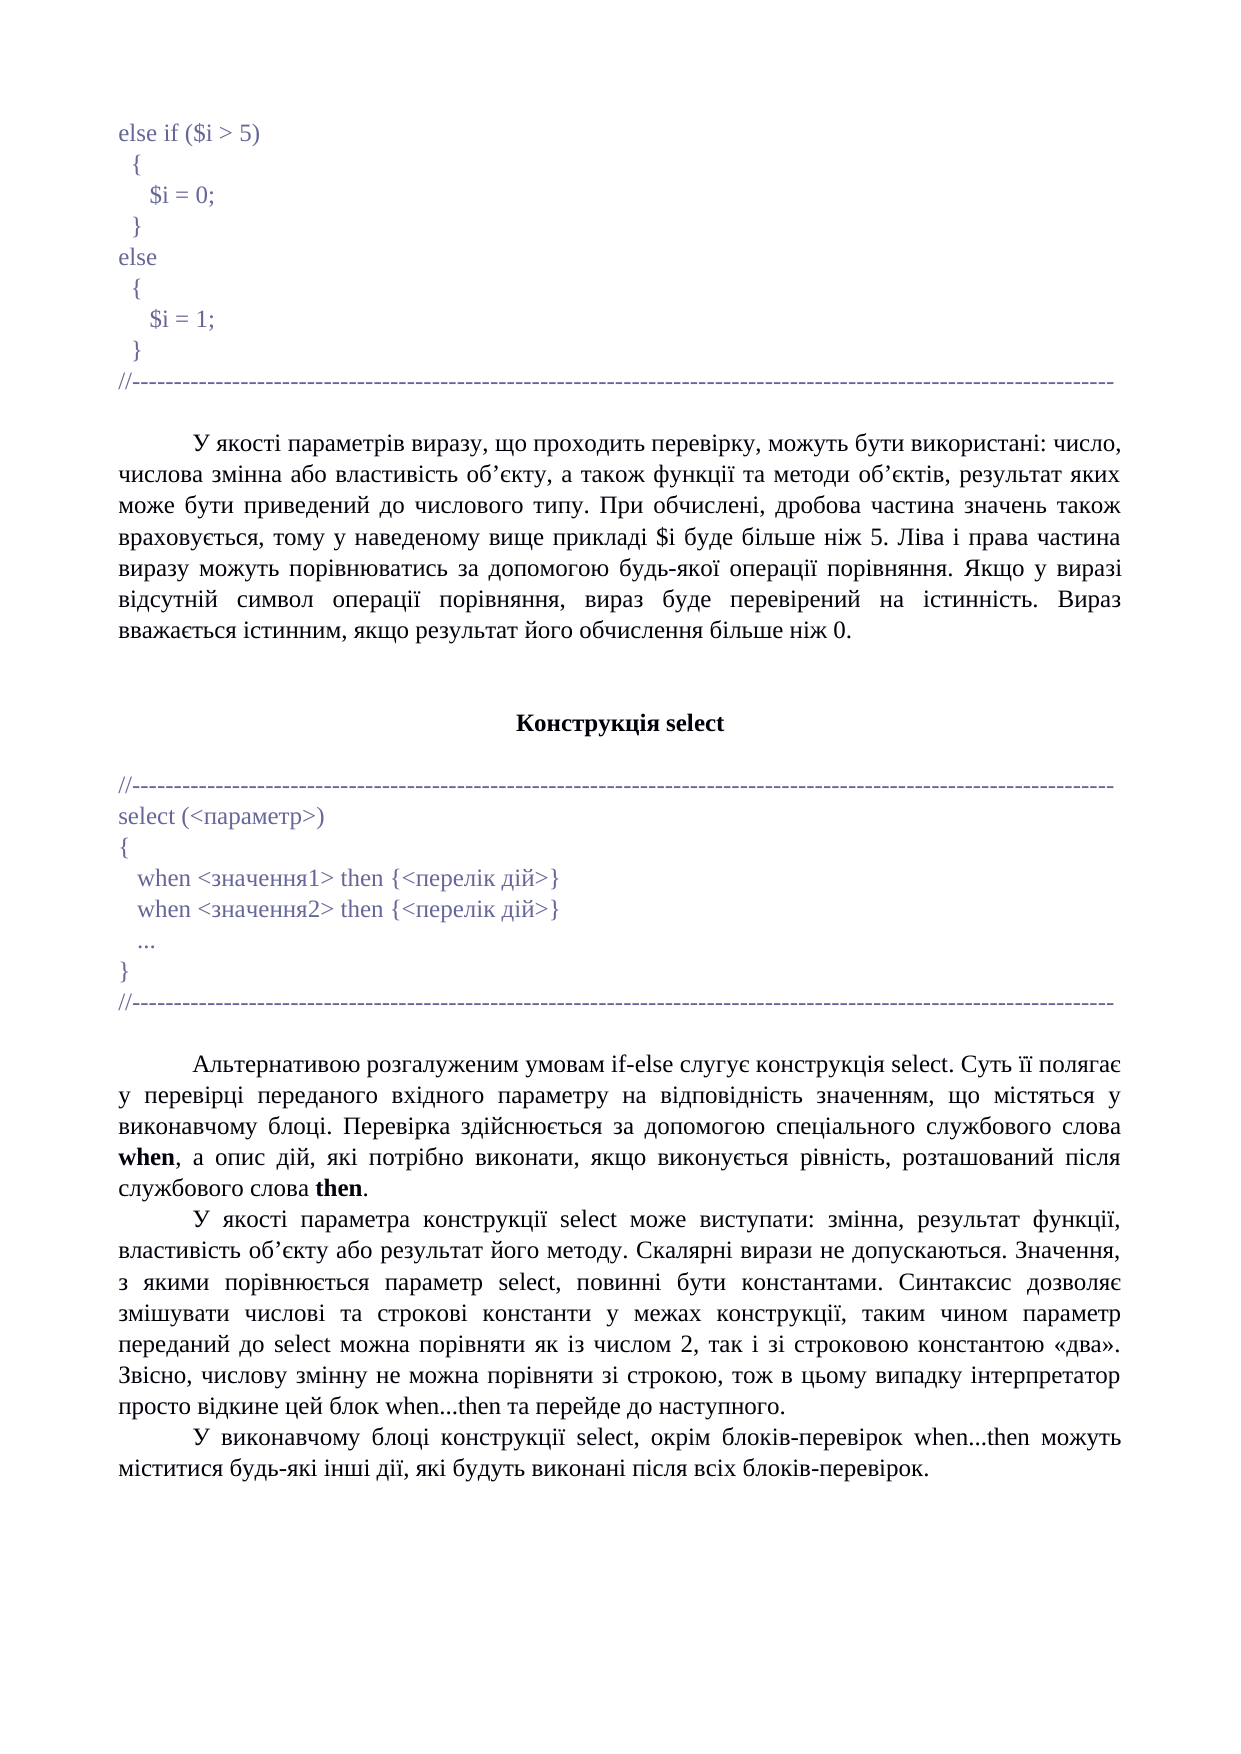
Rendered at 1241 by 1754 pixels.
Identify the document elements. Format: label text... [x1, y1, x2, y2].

text У якості параметра конструкції select може виступати: змінна, результат функції, властивість об’єкту або результат його методу. Скалярні вирази не допускаються. Значення, з якими порівнюється параметр select, повинні бути константами. Синтаксис дозволяє змішувати числові та строкові константи у межах конструкції, таким чином параметр переданий до select можна порівняти як із числом 2, так і зі строковою константою «два». Звісно, числову змінну не можна порівняти зі строкою, тож в цьому випадку інтерпретатор просто відкине цей блок when...then та перейде до наступного. [118, 1204, 1122, 1419]
text ... [118, 925, 1122, 954]
text select (<параметр>) [118, 801, 1122, 830]
text { [118, 832, 1122, 861]
text //---------------------------------------------------------------------------------------------------------------------- [118, 770, 1122, 799]
text $i = 1; [118, 304, 1122, 333]
text Альтернативою розгалуженим умовам if-else слугує конструкція select. Суть її полягає у перевірці переданого вхідного параметру на відповідність значенням, що містяться у виконавчому блоці. Перевірка здійснюється за допомогою спеціального службового слова when, а опис дій, які потрібно виконати, якщо виконується рівність, розташований після службового слова then. [118, 1049, 1122, 1202]
text } [118, 335, 1122, 364]
text У виконавчому блоці конструкції select, окрім блоків-перевірок when...then можуть міститися будь-які інші дії, які будуть виконані після всіх блоків-перевірок. [118, 1422, 1122, 1482]
text else if ($i > 5) [118, 118, 1122, 147]
text else [118, 242, 1122, 271]
text У якості параметрів виразу, що проходить перевірку, можуть бути використані: число, числова змінна або властивість об’єкту, а також функції та методи об’єктів, результат яких може бути приведений до числового типу. При обчислені, дробова частина значень також враховується, тому у наведеному вище прикладі $i буде більше ніж 5. Ліва і права частина виразу можуть порівнюватись за допомогою будь-якої операції порівняння. Якщо у виразі відсутній символ операції порівняння, вираз буде перевірений на істинність. Вираз вважається істинним, якщо результат його обчислення більше ніж 0. [118, 428, 1122, 643]
text //---------------------------------------------------------------------------------------------------------------------- [118, 987, 1122, 1016]
text $i = 0; [118, 180, 1122, 209]
text } [118, 956, 1122, 985]
text when <значення1> then {<перелік дій>} [118, 863, 1122, 892]
text //---------------------------------------------------------------------------------------------------------------------- [118, 366, 1122, 395]
text } [118, 211, 1122, 240]
text { [118, 149, 1122, 178]
text Конструкція select [118, 708, 1122, 737]
text { [118, 273, 1122, 302]
text when <значення2> then {<перелік дій>} [118, 894, 1122, 923]
